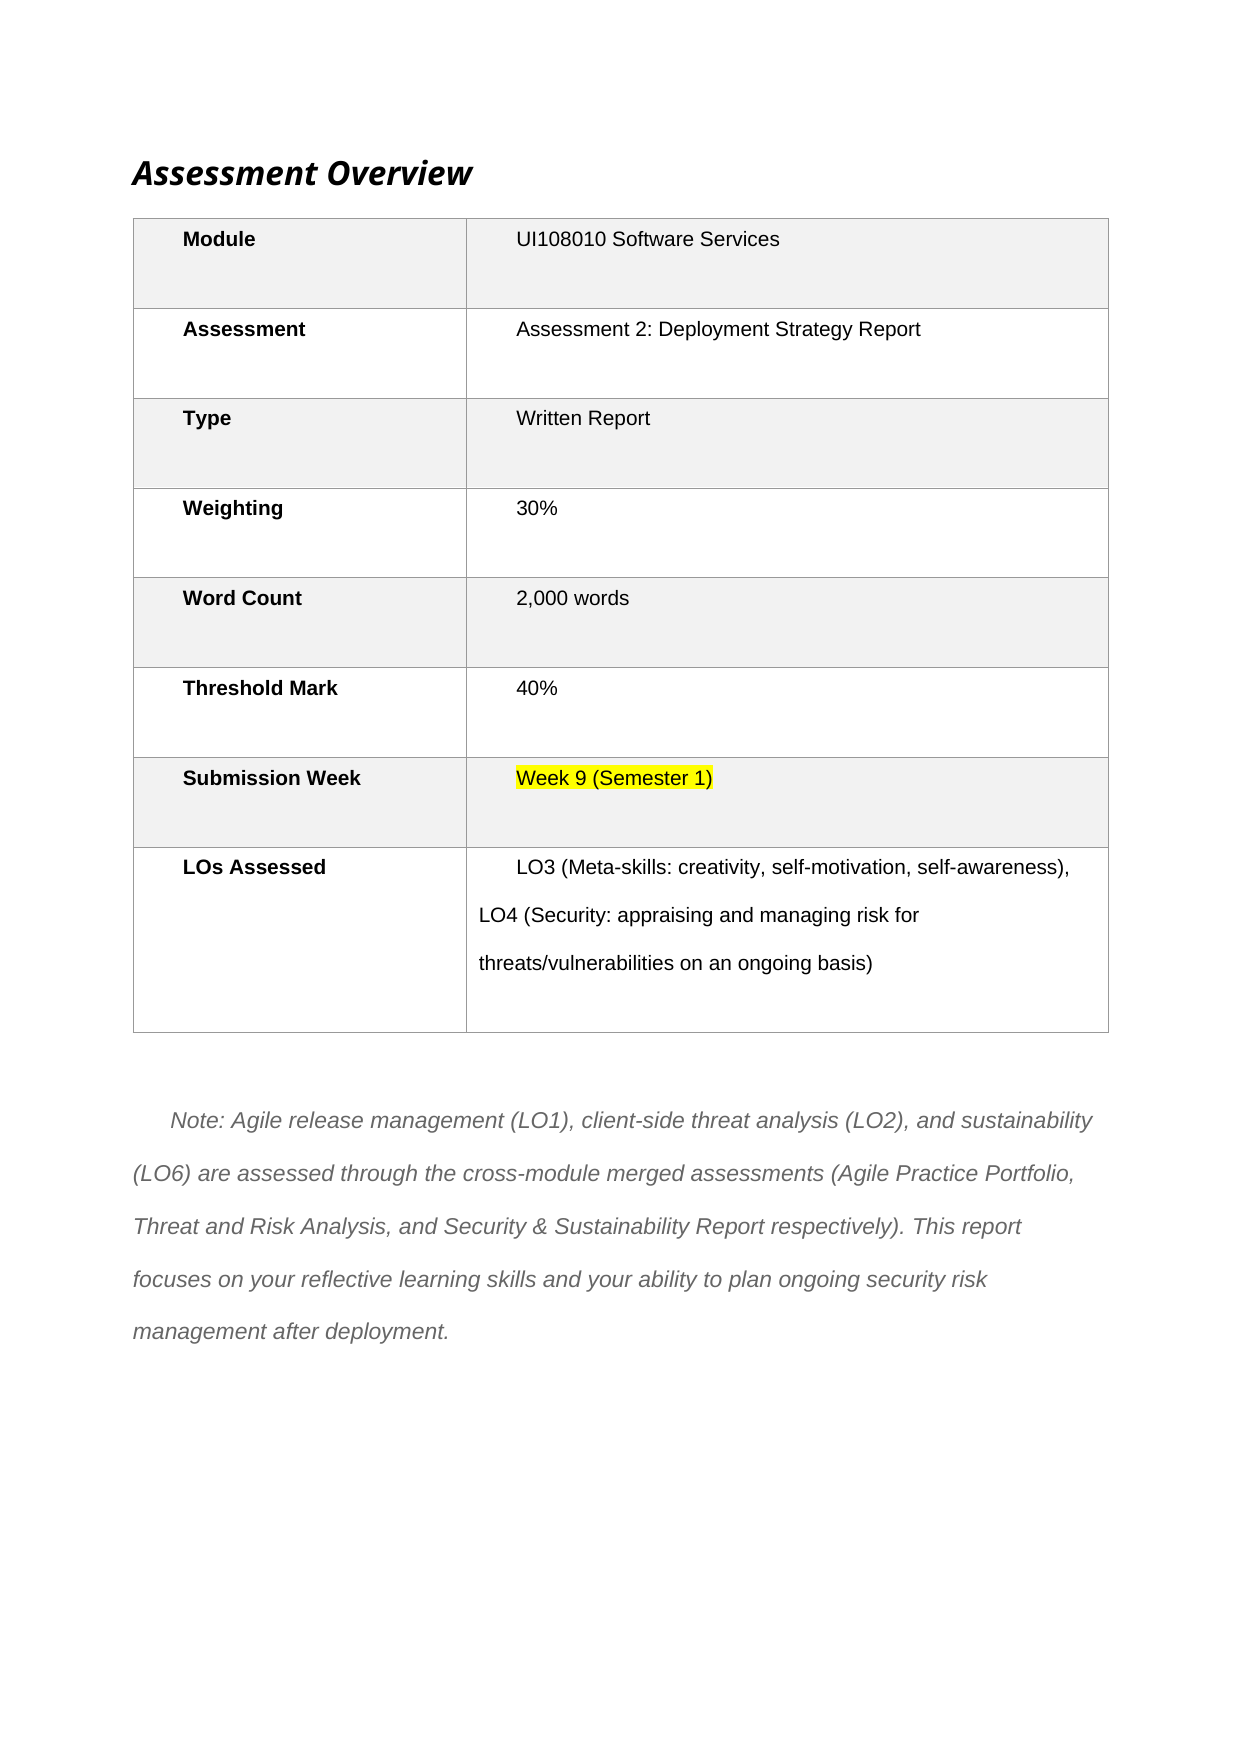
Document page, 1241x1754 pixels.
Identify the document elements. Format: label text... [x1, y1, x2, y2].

table_cell Submission Week [134, 758, 466, 847]
table_header Module [134, 219, 466, 308]
table_header UI108010 Software Services [467, 219, 1108, 308]
text Note: Agile release management (LO1), client-side threat analysis (LO2), and sustainability (LO6) are assessed through the cross-module merged assessments (Agile Practice Portfolio, Threat and Risk Analysis, and Security & Sustainability Report respectively). This report focuses on your reflective learning skills and your ability to plan ongoing security risk management after deployment. [133, 1107, 1108, 1345]
table_cell Assessment [134, 309, 466, 398]
subtitle Assessment Overview [133, 150, 1108, 195]
table_cell Weighting [134, 489, 466, 577]
table_cell Assessment 2: Deployment Strategy Report [467, 309, 1108, 398]
table_cell Written Report [467, 399, 1108, 487]
table_cell LO3 (Meta-skills: creativity, self-motivation, self-awareness), LO4 (Security: appraising and managing risk for threats/vulnerabilities on an ongoing basis) [467, 848, 1108, 1032]
table_cell 40% [467, 668, 1108, 757]
table_cell 2,000 words [467, 578, 1108, 667]
table_cell Week 9 (Semester 1) [467, 758, 1108, 847]
table_cell Type [134, 399, 466, 487]
table_cell LOs Assessed [134, 848, 466, 1032]
table_cell Threshold Mark [134, 668, 466, 757]
table_cell Word Count [134, 578, 466, 667]
table_cell 30% [467, 489, 1108, 577]
